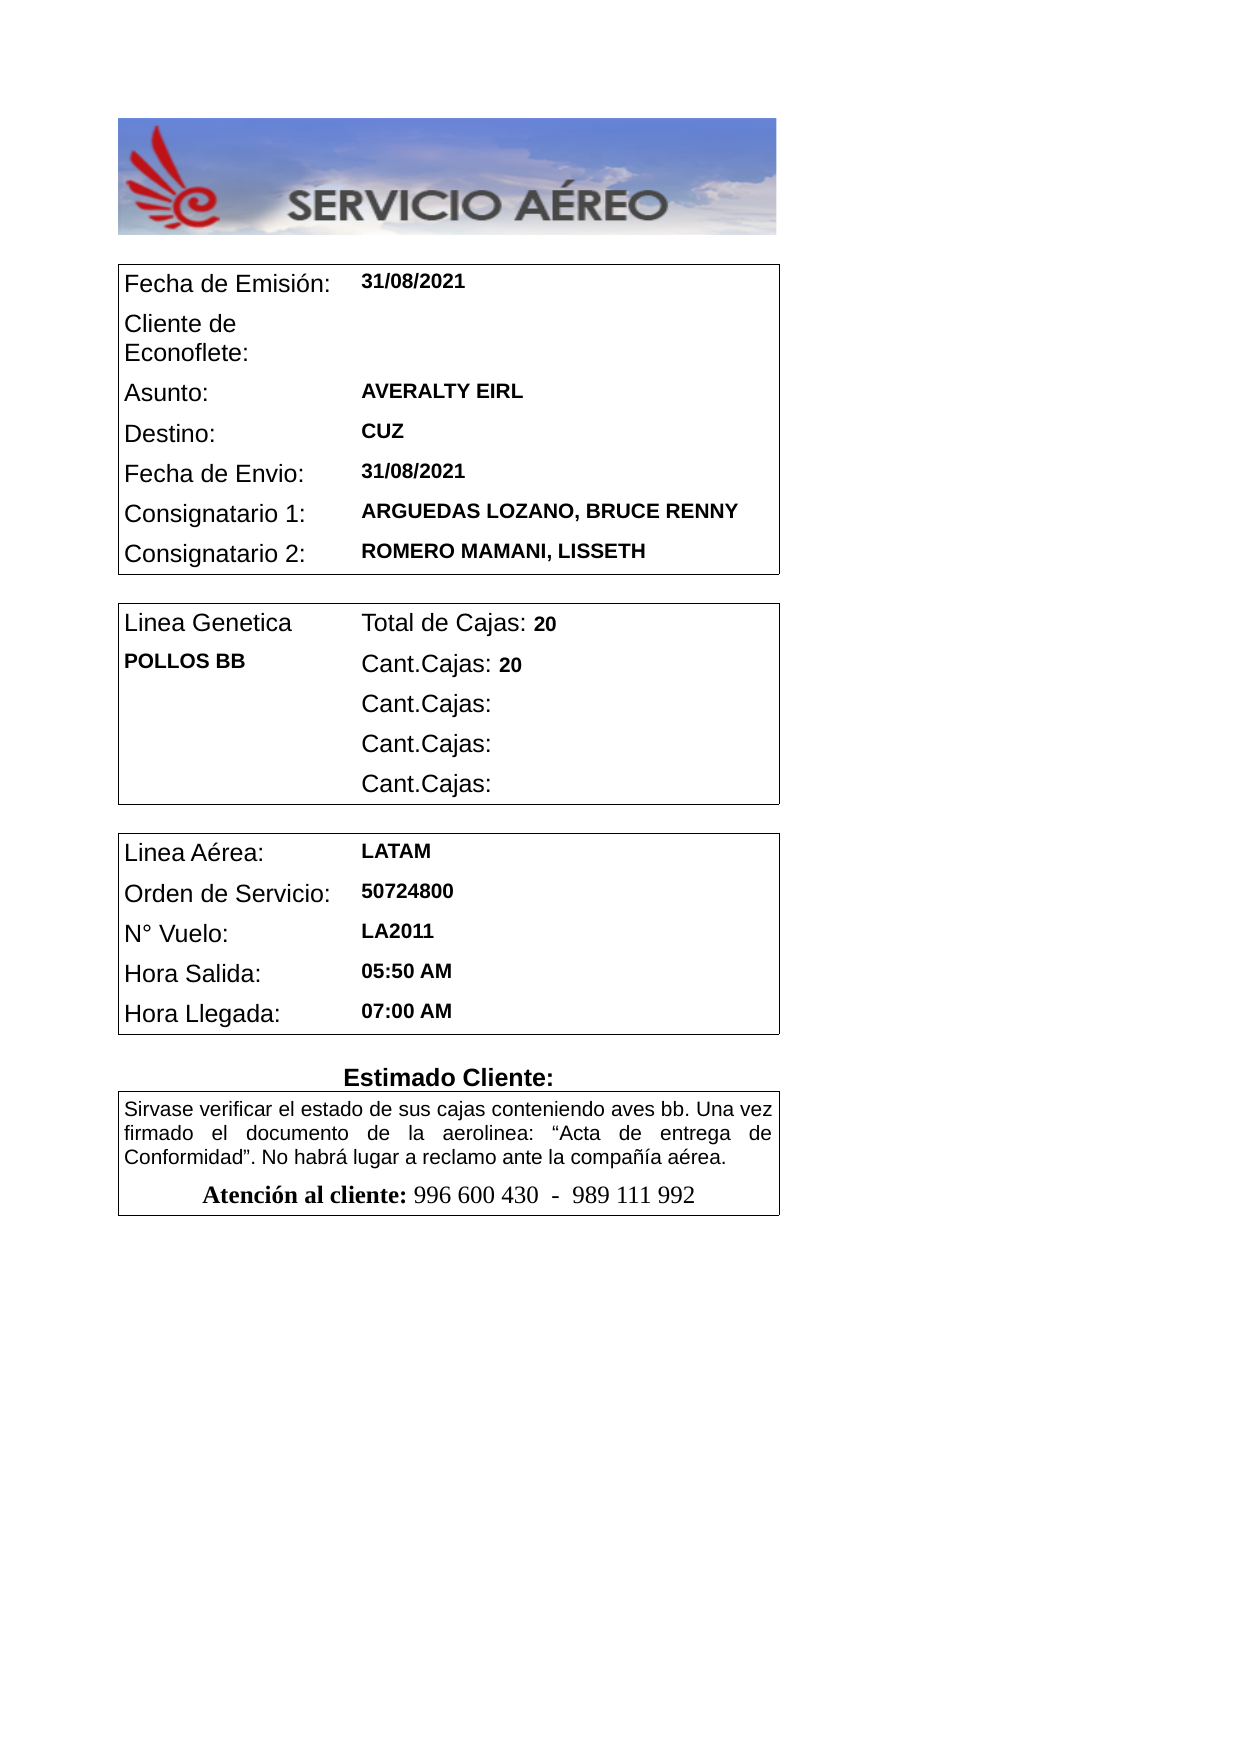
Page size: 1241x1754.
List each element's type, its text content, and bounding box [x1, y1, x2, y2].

table_cell Cant.Cajas: [356, 683, 779, 723]
table_header Fecha de Emisión: [119, 265, 356, 304]
table_cell Orden de Servicio: [119, 873, 356, 913]
table_cell ARGUEDAS LOZANO, BRUCE RENNY [356, 493, 779, 533]
table_cell [119, 723, 356, 763]
table_cell Cant.Cajas: [356, 723, 779, 763]
table_cell [356, 805, 779, 833]
table_cell [356, 575, 779, 603]
table_cell Cant.Cajas: 20 [356, 643, 779, 683]
table_cell Destino: [119, 413, 356, 453]
table_cell [118, 575, 356, 603]
table_cell Consignatario 2: [119, 534, 356, 574]
table_cell Fecha de Envio: [119, 453, 356, 493]
table_cell [118, 805, 356, 833]
table_cell Hora Llegada: [119, 994, 356, 1034]
table_cell Linea Aérea: [119, 834, 356, 873]
picture [118, 118, 777, 235]
table_cell POLLOS BB [119, 643, 356, 683]
table_cell [119, 683, 356, 723]
table_cell 31/08/2021 [356, 453, 779, 493]
table_cell AVERALTY EIRL [356, 373, 779, 413]
table_cell 50724800 [356, 873, 779, 913]
table_cell [119, 764, 356, 804]
table_cell Atención al cliente: 996 600 430 - 989 111 992 [119, 1175, 779, 1215]
table_cell LA2011 [356, 913, 779, 953]
table_cell N° Vuelo: [119, 913, 356, 953]
table_cell ROMERO MAMANI, LISSETH [356, 534, 779, 574]
table_cell Total de Cajas: 20 [356, 604, 779, 643]
table_cell [356, 304, 779, 373]
table_cell Hora Salida: [119, 953, 356, 993]
table_cell 05:50 AM [356, 953, 779, 993]
table_cell LATAM [356, 834, 779, 873]
table_cell Estimado Cliente: [118, 1035, 779, 1091]
table_cell Linea Genetica [119, 604, 356, 643]
table_cell Sirvase verificar el estado de sus cajas conteniendo aves bb. Una vez firmado el documento de la aerolinea: “Acta de entrega de Conformidad”. No habrá lugar a reclamo ante la compañía aérea. [119, 1092, 779, 1175]
table_cell Cant.Cajas: [356, 764, 779, 804]
table_cell Consignatario 1: [119, 493, 356, 533]
table_cell 07:00 AM [356, 994, 779, 1034]
table_cell Cliente de Econoflete: [119, 304, 356, 373]
table_header 31/08/2021 [356, 265, 779, 304]
table_cell CUZ [356, 413, 779, 453]
table_cell Asunto: [119, 373, 356, 413]
